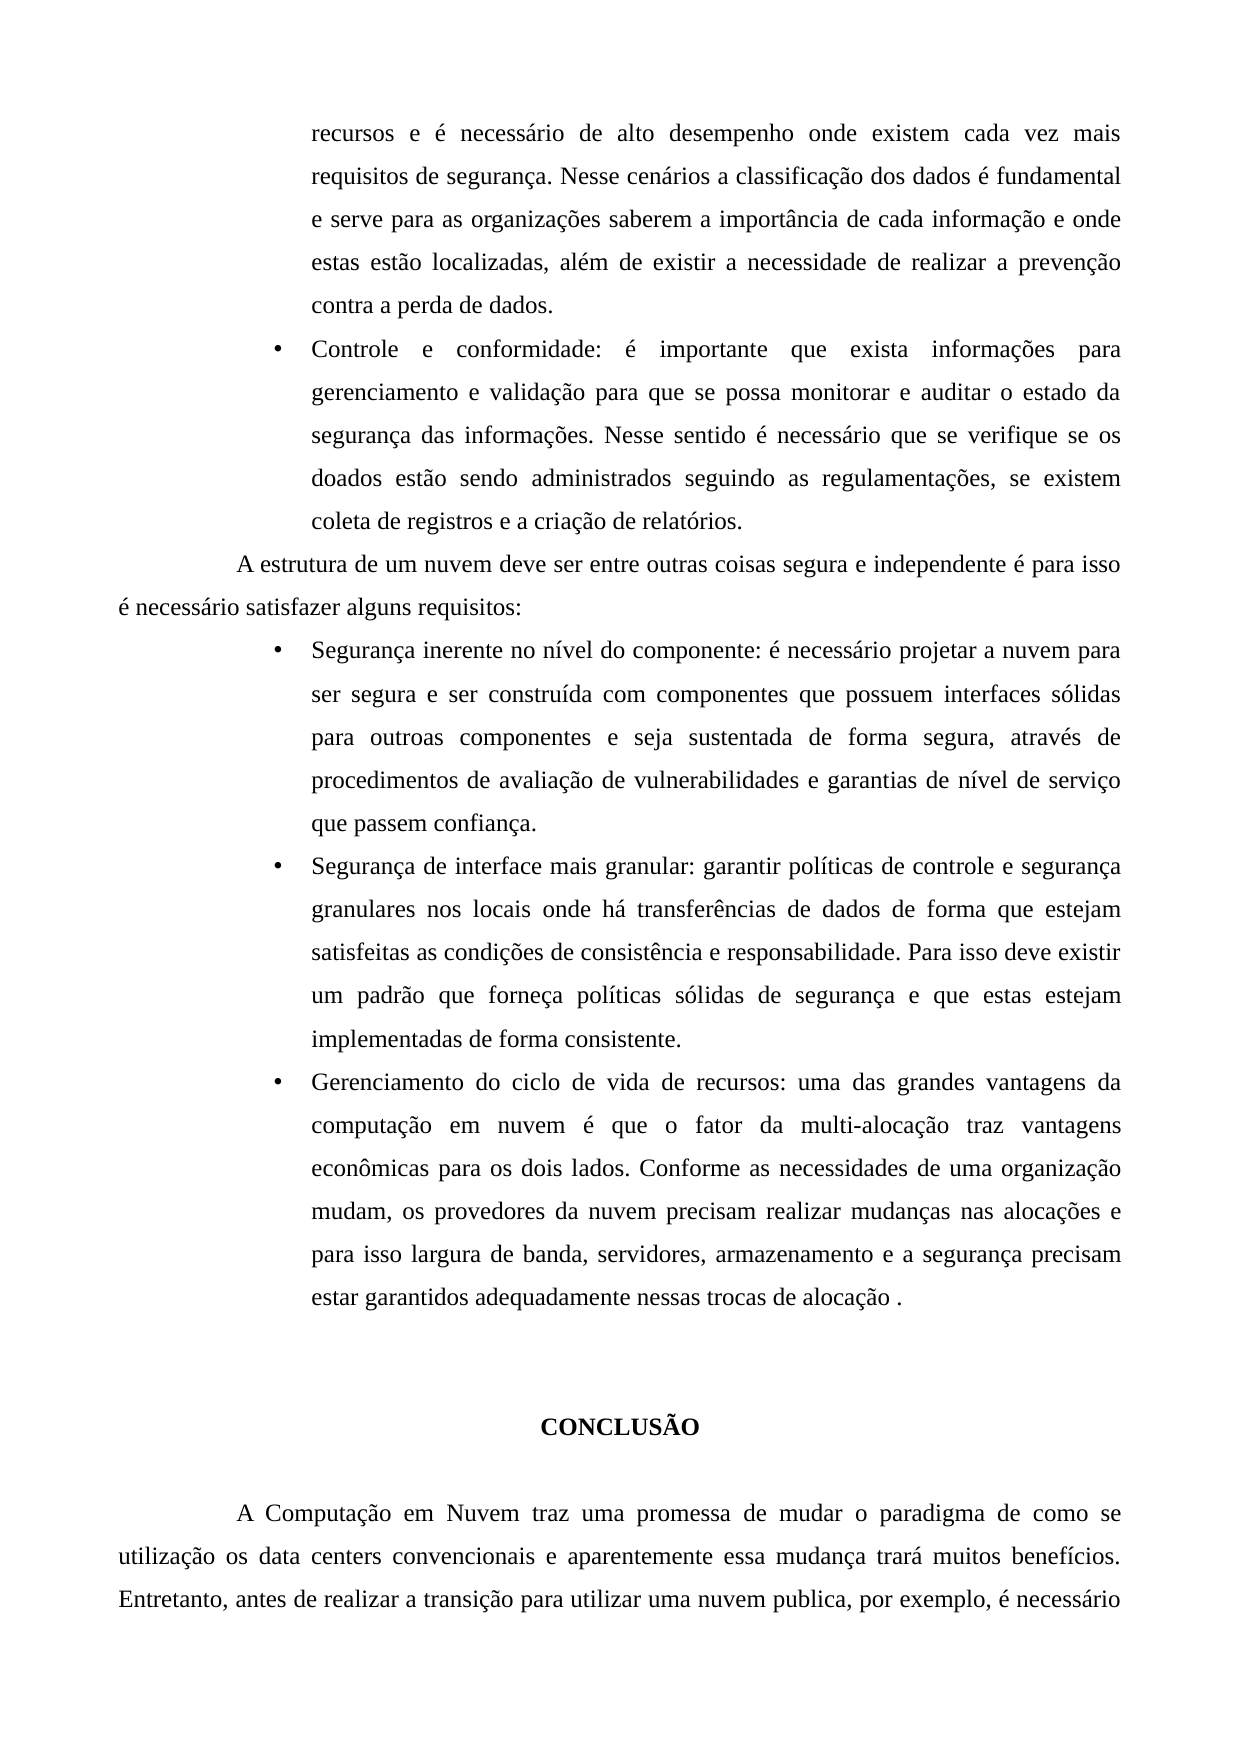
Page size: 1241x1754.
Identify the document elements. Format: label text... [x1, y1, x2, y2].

list Segurança de interface mais granular: garantir políticas de controle e segurança granulares nos locais onde há transferências de dados de forma que estejam satisfeitas as condições de consistência e responsabilidade. Para isso deve existir um padrão que forneça políticas sólidas de segurança e que estas estejam implementadas de forma consistente. [274, 851, 1122, 1052]
text A estrutura de um nuvem deve ser entre outras coisas segura e independente é para isso é necessário satisfazer alguns requisitos: [118, 549, 1122, 621]
list recursos e é necessário de alto desempenho onde existem cada vez mais requisitos de segurança. Nesse cenários a classificação dos dados é fundamental e serve para as organizações saberem a importância de cada informação e onde estas estão localizadas, além de existir a necessidade de realizar a prevenção contra a perda de dados. [274, 118, 1122, 319]
list Controle e conformidade: é importante que exista informações para gerenciamento e validação para que se possa monitorar e auditar o estado da segurança das informações. Nesse sentido é necessário que se verifique se os doados estão sendo administrados seguindo as regulamentações, se existem coleta de registros e a criação de relatórios. [274, 334, 1122, 535]
list Gerenciamento do ciclo de vida de recursos: uma das grandes vantagens da computação em nuvem é que o fator da multi-alocação traz vantagens econômicas para os dois lados. Conforme as necessidades de uma organização mudam, os provedores da nuvem precisam realizar mudanças nas alocações e para isso largura de banda, servidores, armazenamento e a segurança precisam estar garantidos adequadamente nessas trocas de alocação . [274, 1067, 1122, 1311]
text A Computação em Nuvem traz uma promessa de mudar o paradigma de como se utilização os data centers convencionais e aparentemente essa mudança trará muitos benefícios. Entretanto, antes de realizar a transição para utilizar uma nuvem publica, por exemplo, é necessário [118, 1498, 1122, 1613]
text CONCLUSÃO [118, 1412, 1122, 1441]
list Segurança inerente no nível do componente: é necessário projetar a nuvem para ser segura e ser construída com componentes que possuem interfaces sólidas para outroas componentes e seja sustentada de forma segura, através de procedimentos de avaliação de vulnerabilidades e garantias de nível de serviço que passem confiança. [274, 636, 1122, 837]
